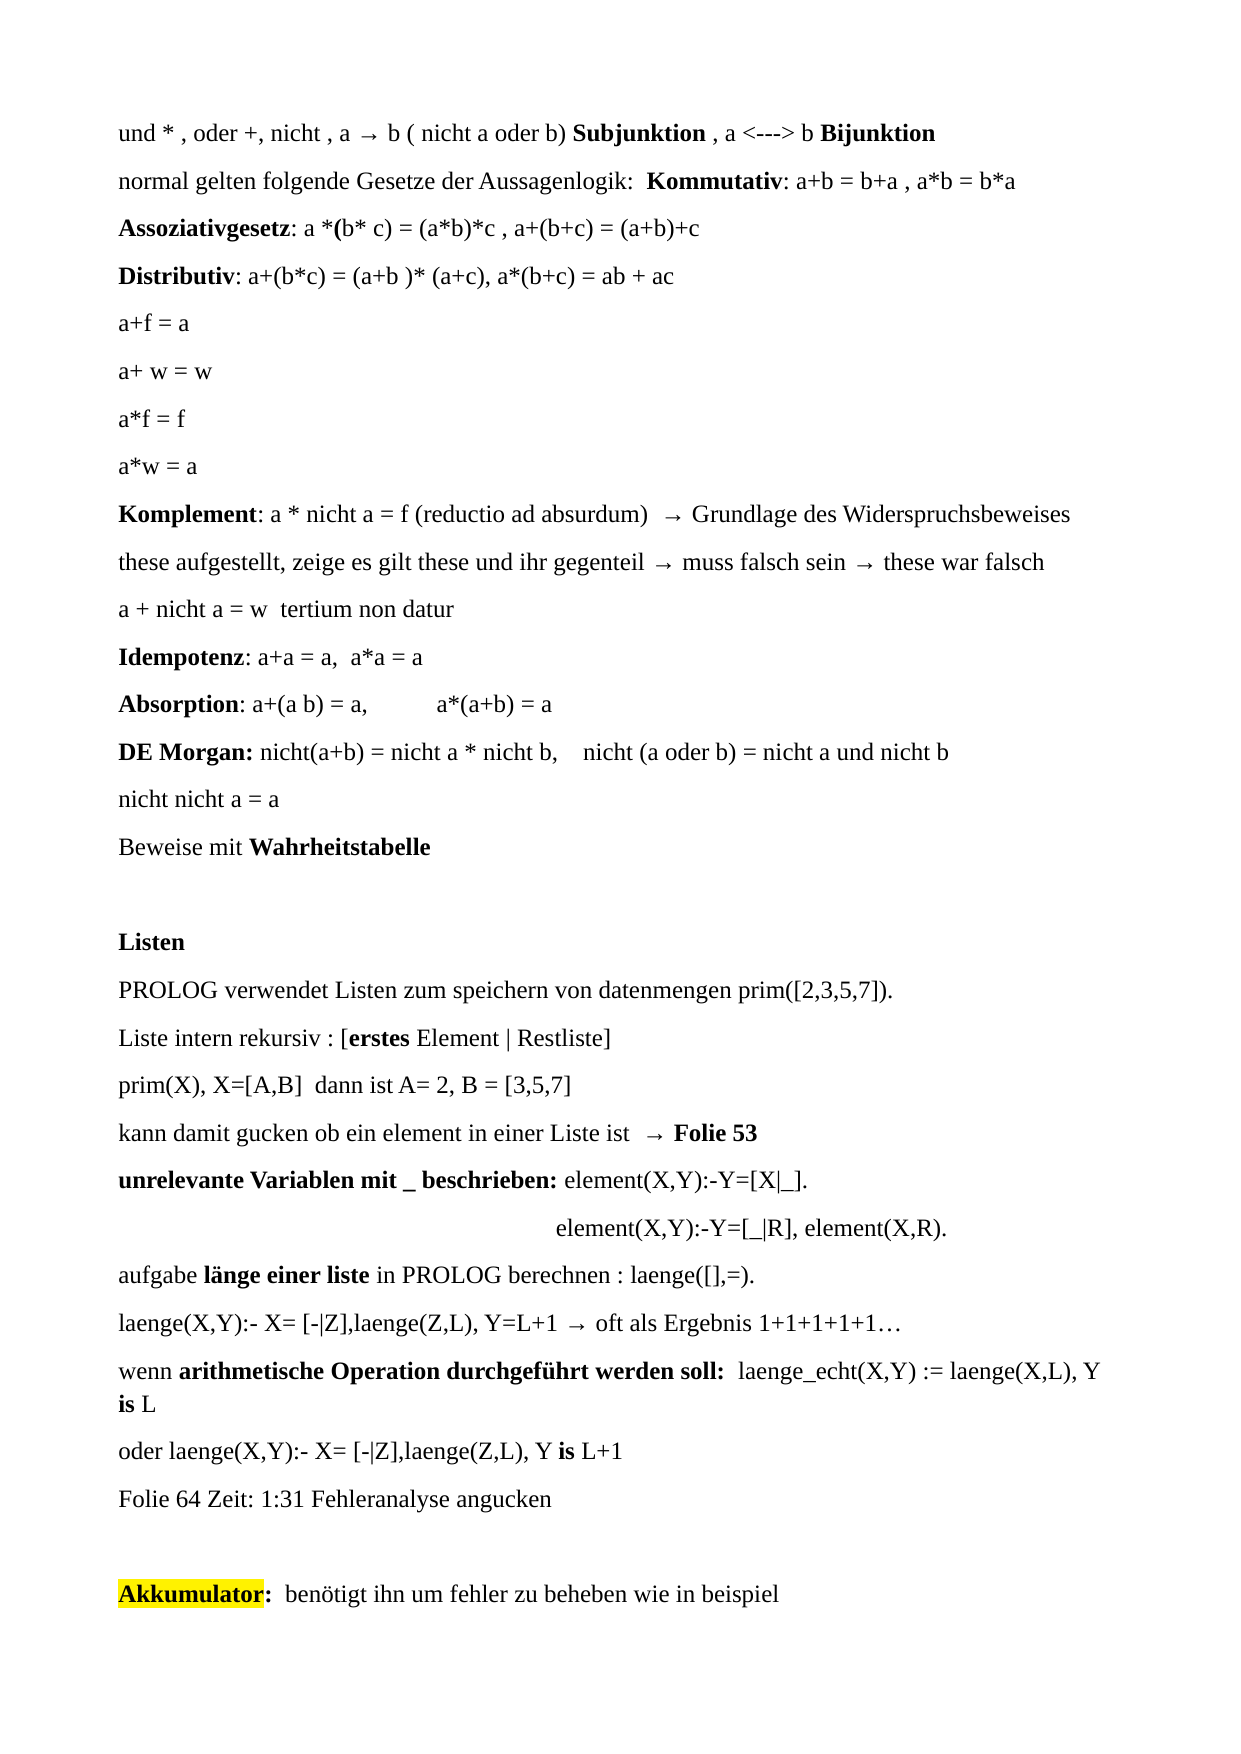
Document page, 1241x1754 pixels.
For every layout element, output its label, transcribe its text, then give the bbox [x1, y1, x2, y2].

text a+f = a [118, 308, 1122, 337]
text kann damit gucken ob ein element in einer Liste ist → Folie 53 [118, 1118, 1122, 1147]
text wenn arithmetische Operation durchgeführt werden soll: laenge_echt(X,Y) := laenge(X,L), Y is L [118, 1356, 1122, 1418]
text normal gelten folgende Gesetze der Aussagenlogik: Kommutativ: a+b = b+a , a*b = b*a [118, 166, 1122, 194]
text a*w = a [118, 451, 1122, 480]
text PROLOG verwendet Listen zum speichern von datenmengen prim([2,3,5,7]). [118, 975, 1122, 1004]
text Idempotenz: a+a = a, a*a = a [118, 642, 1122, 671]
text element(X,Y):-Y=[_|R], element(X,R). [118, 1213, 1122, 1242]
text these aufgestellt, zeige es gilt these und ihr gegenteil → muss falsch sein → these war falsch [118, 547, 1122, 575]
text a + nicht a = w tertium non datur [118, 594, 1122, 623]
text a+ w = w [118, 356, 1122, 385]
text Distributiv: a+(b*c) = (a+b )* (a+c), a*(b+c) = ab + ac [118, 261, 1122, 290]
text nicht nicht a = a [118, 784, 1122, 813]
text Akkumulator: benötigt ihn um fehler zu beheben wie in beispiel [118, 1579, 1122, 1608]
text Absorption: a+(a b) = a, a*(a+b) = a [118, 689, 1122, 718]
text laenge(X,Y):- X= [-|Z],laenge(Z,L), Y=L+1 → oft als Ergebnis 1+1+1+1+1… [118, 1308, 1122, 1337]
text Folie 64 Zeit: 1:31 Fehleranalyse angucken [118, 1484, 1122, 1513]
text prim(X), X=[A,B] dann ist A= 2, B = [3,5,7] [118, 1070, 1122, 1099]
text Komplement: a * nicht a = f (reductio ad absurdum) → Grundlage des Widerspruchsbeweises [118, 499, 1122, 528]
text Listen [118, 927, 1122, 956]
text Assoziativgesetz: a *(b* c) = (a*b)*c , a+(b+c) = (a+b)+c [118, 213, 1122, 242]
text unrelevante Variablen mit _ beschrieben: element(X,Y):-Y=[X|_]. [118, 1165, 1122, 1194]
text und * , oder +, nicht , a → b ( nicht a oder b) Subjunktion , a <---> b Bijunktion [118, 118, 1122, 147]
text DE Morgan: nicht(a+b) = nicht a * nicht b, nicht (a oder b) = nicht a und nicht b [118, 737, 1122, 766]
text Liste intern rekursiv : [erstes Element | Restliste] [118, 1023, 1122, 1051]
text aufgabe länge einer liste in PROLOG berechnen : laenge([],=). [118, 1261, 1122, 1289]
text oder laenge(X,Y):- X= [-|Z],laenge(Z,L), Y is L+1 [118, 1436, 1122, 1465]
text a*f = f [118, 404, 1122, 432]
text Beweise mit Wahrheitstabelle [118, 832, 1122, 861]
